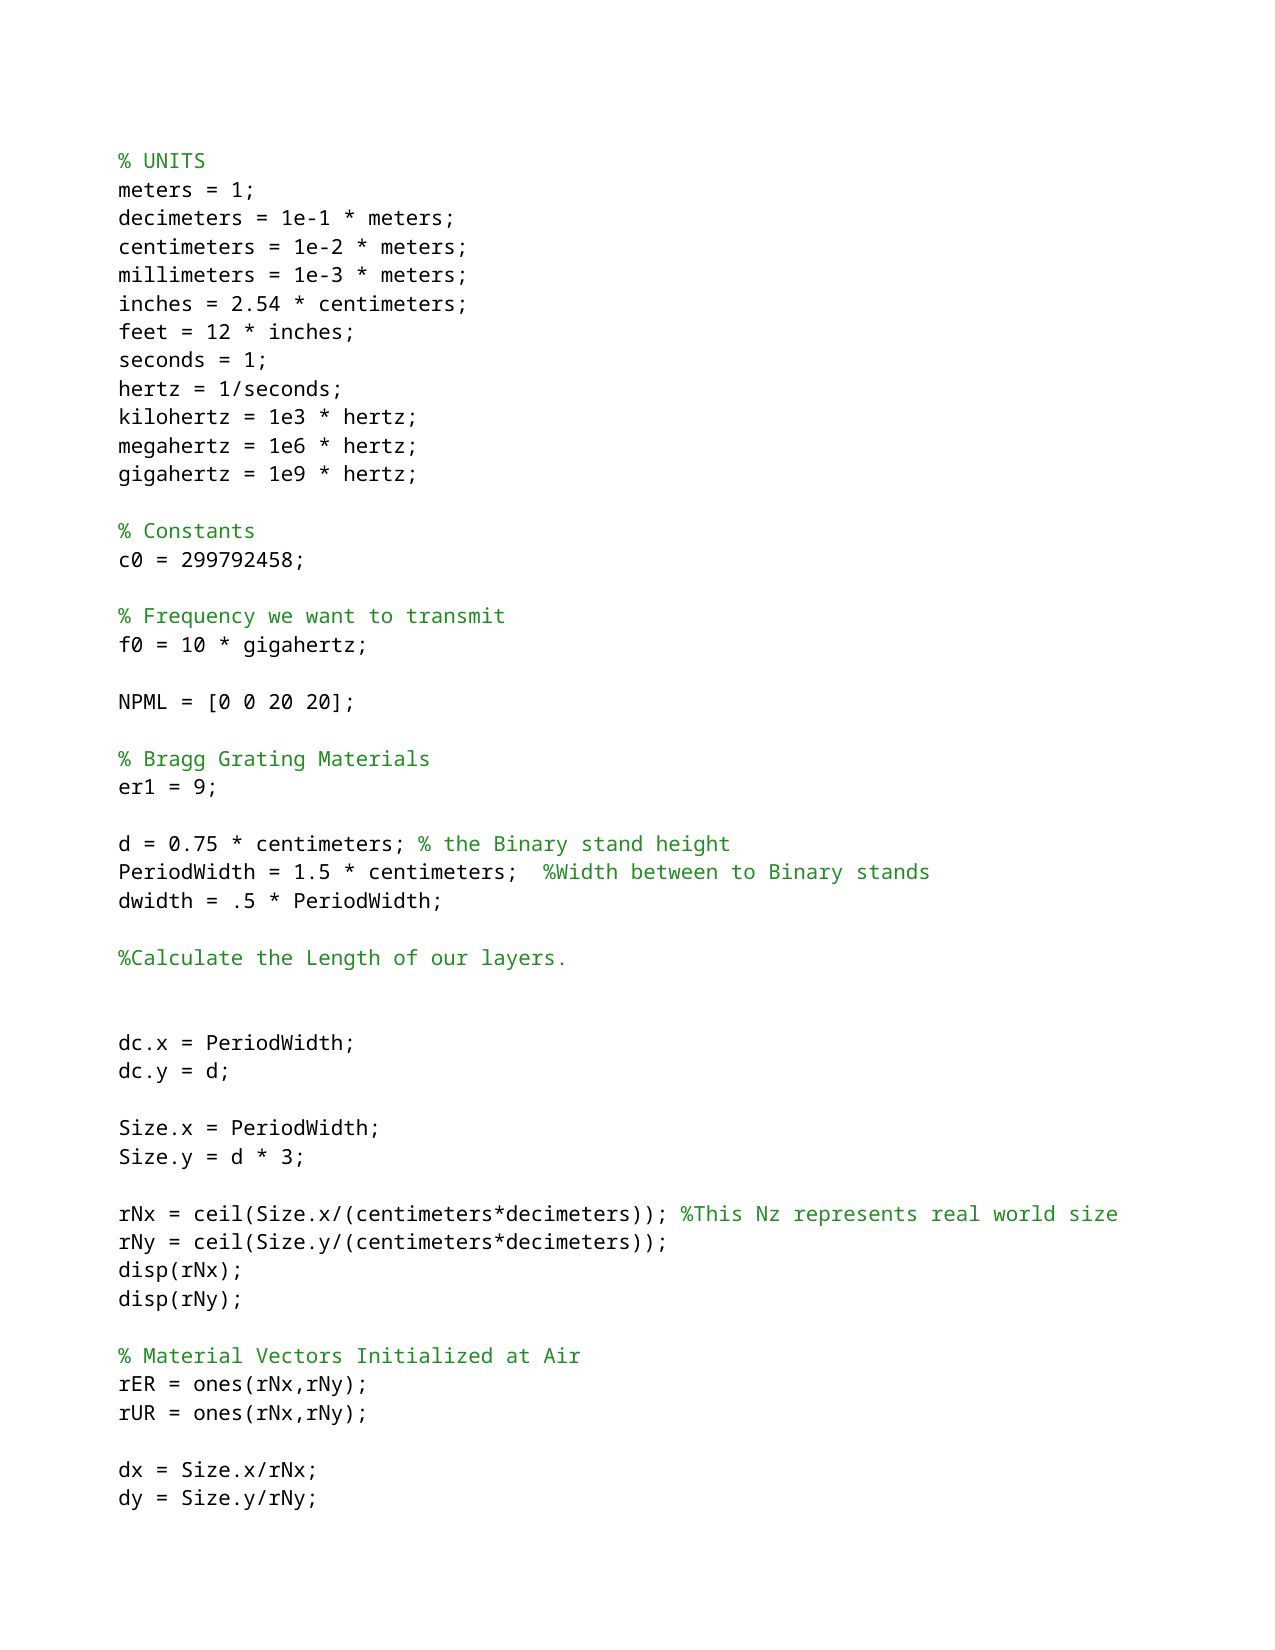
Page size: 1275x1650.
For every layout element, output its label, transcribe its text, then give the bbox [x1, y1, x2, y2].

text Size.y = d * 3; [118, 1142, 1157, 1170]
text dx = Size.x/rNx; [118, 1455, 1157, 1483]
text rUR = ones(rNx,rNy); [118, 1398, 1157, 1426]
text decimeters = 1e-1 * meters; [118, 203, 1157, 232]
text inches = 2.54 * centimeters; [118, 289, 1157, 317]
text c0 = 299792458; [118, 545, 1157, 573]
text megahertz = 1e6 * hertz; [118, 431, 1157, 459]
text % Constants [118, 516, 1157, 545]
text disp(rNx); [118, 1256, 1157, 1284]
text %Calculate the Length of our layers. [118, 943, 1157, 971]
text % Material Vectors Initialized at Air [118, 1341, 1157, 1369]
text seconds = 1; [118, 346, 1157, 374]
text disp(rNy); [118, 1284, 1157, 1312]
text NPML = [0 0 20 20]; [118, 687, 1157, 715]
text dc.y = d; [118, 1057, 1157, 1085]
text dy = Size.y/rNy; [118, 1483, 1157, 1512]
text rNy = ceil(Size.y/(centimeters*decimeters)); [118, 1227, 1157, 1256]
text kilohertz = 1e3 * hertz; [118, 402, 1157, 431]
text centimeters = 1e-2 * meters; [118, 232, 1157, 260]
text er1 = 9; [118, 772, 1157, 801]
text f0 = 10 * gigahertz; [118, 630, 1157, 658]
text % Frequency we want to transmit [118, 602, 1157, 630]
text hertz = 1/seconds; [118, 374, 1157, 402]
text dwidth = .5 * PeriodWidth; [118, 886, 1157, 914]
text feet = 12 * inches; [118, 317, 1157, 346]
text d = 0.75 * centimeters; % the Binary stand height [118, 829, 1157, 857]
text % UNITS [118, 147, 1157, 175]
text gigahertz = 1e9 * hertz; [118, 459, 1157, 488]
text rNx = ceil(Size.x/(centimeters*decimeters)); %This Nz represents real world size [118, 1199, 1157, 1227]
text meters = 1; [118, 175, 1157, 203]
text millimeters = 1e-3 * meters; [118, 260, 1157, 289]
text Size.x = PeriodWidth; [118, 1113, 1157, 1142]
text % Bragg Grating Materials [118, 744, 1157, 772]
text dc.x = PeriodWidth; [118, 1028, 1157, 1057]
text PeriodWidth = 1.5 * centimeters; %Width between to Binary stands [118, 857, 1157, 886]
text rER = ones(rNx,rNy); [118, 1369, 1157, 1398]
